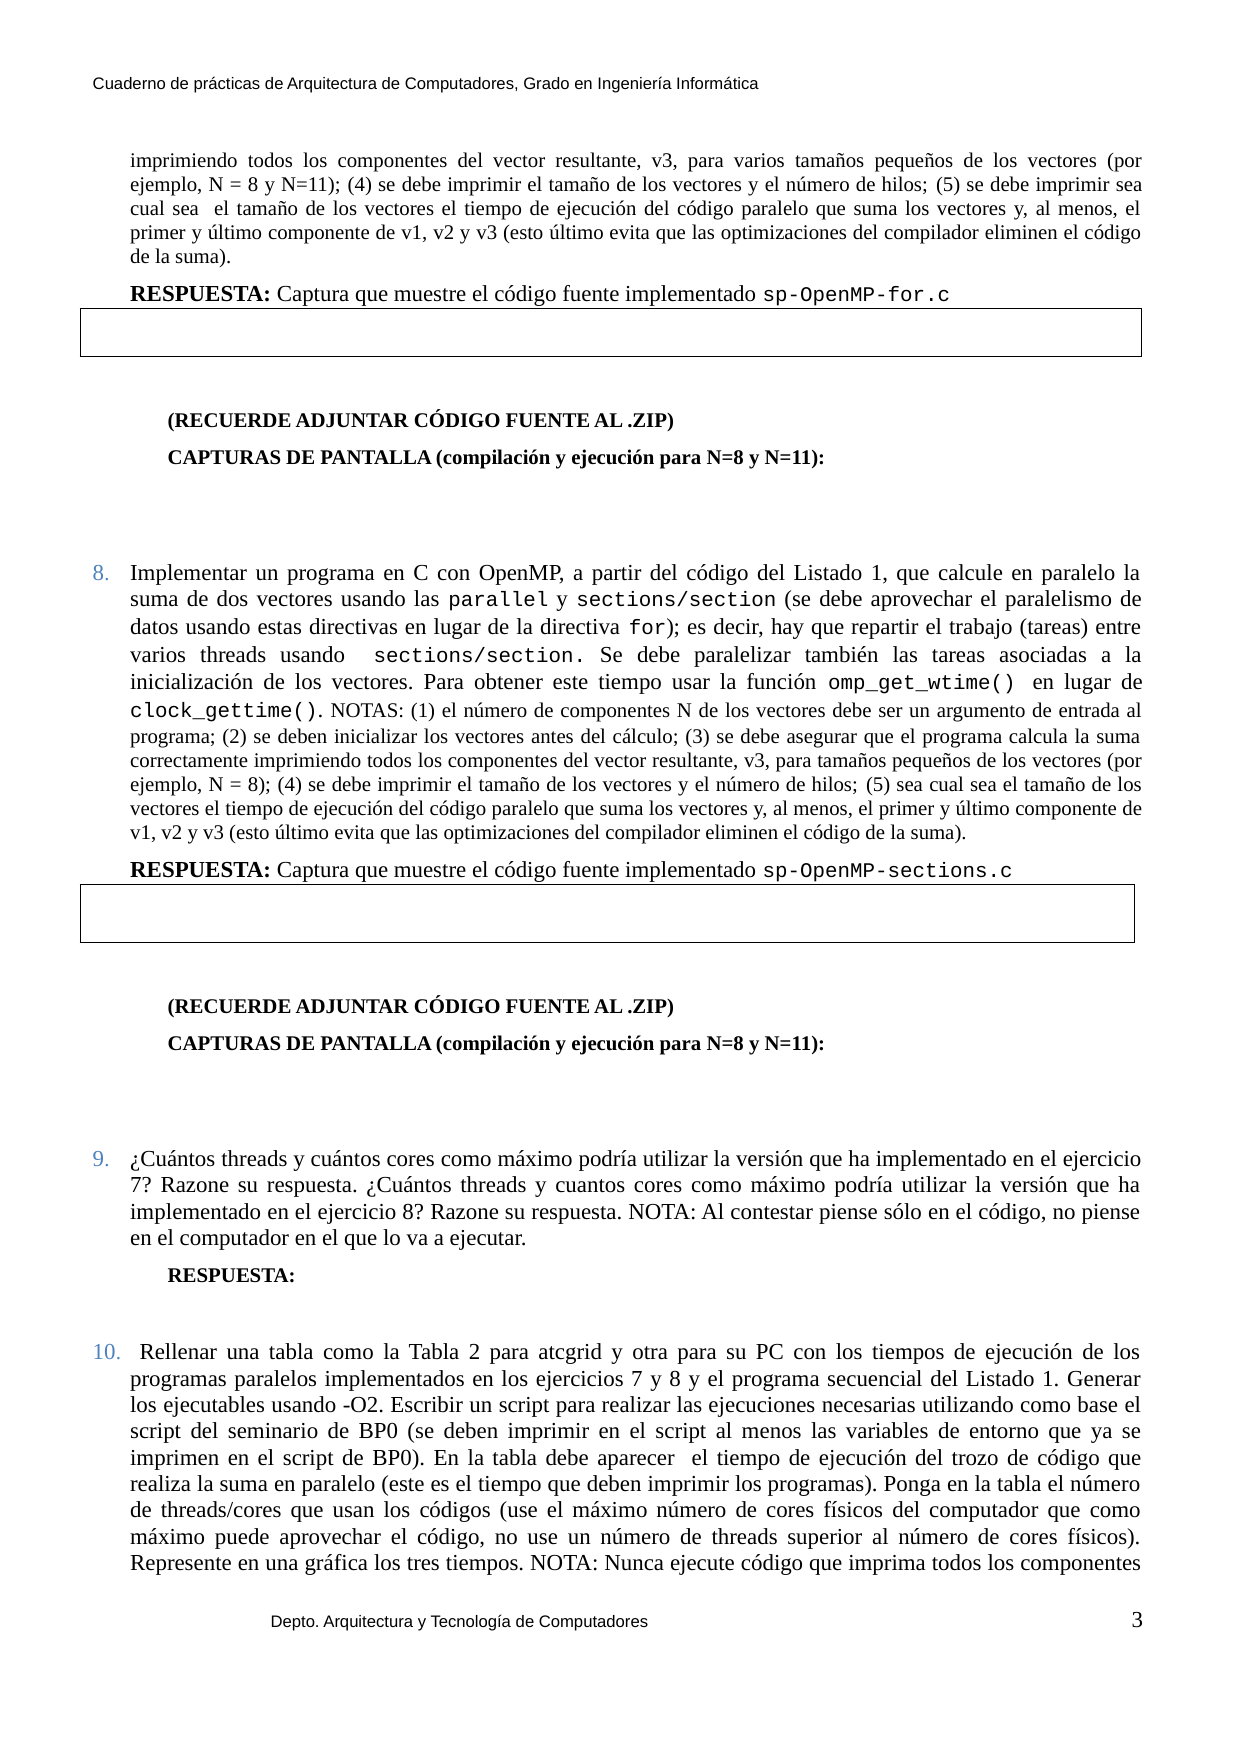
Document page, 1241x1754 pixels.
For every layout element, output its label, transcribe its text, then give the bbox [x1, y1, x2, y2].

text RESPUESTA: [167, 1263, 1143, 1287]
list imprimiendo todos los componentes del vector resultante, v3, para varios tamaños pequeños de los vectores (por ejemplo, N = 8 y N=11); (4) se debe imprimir el tamaño de los vectores y el número de hilos; (5) se debe imprimir sea cual sea el tamaño de los vectores el tiempo de ejecución del código paralelo que suma los vectores y, al menos, el primer y último componente de v1, v2 y v3 (esto último evita que las optimizaciones del compilador eliminen el código de la suma). [92, 148, 1143, 268]
text (RECUERDE ADJUNTAR CÓDIGO FUENTE AL .ZIP) [167, 994, 1143, 1018]
table_header [81, 309, 1141, 356]
table_header [81, 885, 1134, 942]
list Implementar un programa en C con OpenMP, a partir del código del Listado 1, que calcule en paralelo la suma de dos vectores usando las parallel y sections/section (se debe aprovechar el paralelismo de datos usando estas directivas en lugar de la directiva for); es decir, hay que repartir el trabajo (tareas) entre varios threads usando sections/section. Se debe paralelizar también las tareas asociadas a la inicialización de los vectores. Para obtener este tiempo usar la función omp_get_wtime() en lugar de clock_gettime(). NOTAS: (1) el número de componentes N de los vectores debe ser un argumento de entrada al programa; (2) se deben inicializar los vectores antes del cálculo; (3) se debe asegurar que el programa calcula la suma correctamente imprimiendo todos los componentes del vector resultante, v3, para tamaños pequeños de los vectores (por ejemplo, N = 8); (4) se debe imprimir el tamaño de los vectores y el número de hilos; (5) sea cual sea el tamaño de los vectores el tiempo de ejecución del código paralelo que suma los vectores y, al menos, el primer y último componente de v1, v2 y v3 (esto último evita que las optimizaciones del compilador eliminen el código de la suma). [92, 559, 1143, 844]
text RESPUESTA: Captura que muestre el código fuente implementado sp-OpenMP-sections.c [130, 856, 1143, 884]
text CAPTURAS DE PANTALLA (compilación y ejecución para N=8 y N=11): [167, 445, 1143, 469]
list ¿Cuántos threads y cuántos cores como máximo podría utilizar la versión que ha implementado en el ejercicio 7? Razone su respuesta. ¿Cuántos threads y cuantos cores como máximo podría utilizar la versión que ha implementado en el ejercicio 8? Razone su respuesta. NOTA: Al contestar piense sólo en el código, no piense en el computador en el que lo va a ejecutar. [92, 1145, 1143, 1251]
text (RECUERDE ADJUNTAR CÓDIGO FUENTE AL .ZIP) [167, 408, 1143, 432]
text RESPUESTA: Captura que muestre el código fuente implementado sp-OpenMP-for.c [130, 281, 1143, 308]
list Rellenar una tabla como la Tabla 2 para atcgrid y otra para su PC con los tiempos de ejecución de los programas paralelos implementados en los ejercicios 7 y 8 y el programa secuencial del Listado 1. Generar los ejecutables usando -O2. Escribir un script para realizar las ejecuciones necesarias utilizando como base el script del seminario de BP0 (se deben imprimir en el script al menos las variables de entorno que ya se imprimen en el script de BP0). En la tabla debe aparecer el tiempo de ejecución del trozo de código que realiza la suma en paralelo (este es el tiempo que deben imprimir los programas). Ponga en la tabla el número de threads/cores que usan los códigos (use el máximo número de cores físicos del computador que como máximo puede aprovechar el código, no use un número de threads superior al número de cores físicos). Represente en una gráfica los tres tiempos. NOTA: Nunca ejecute código que imprima todos los componentes [92, 1338, 1143, 1576]
text CAPTURAS DE PANTALLA (compilación y ejecución para N=8 y N=11): [167, 1031, 1143, 1055]
